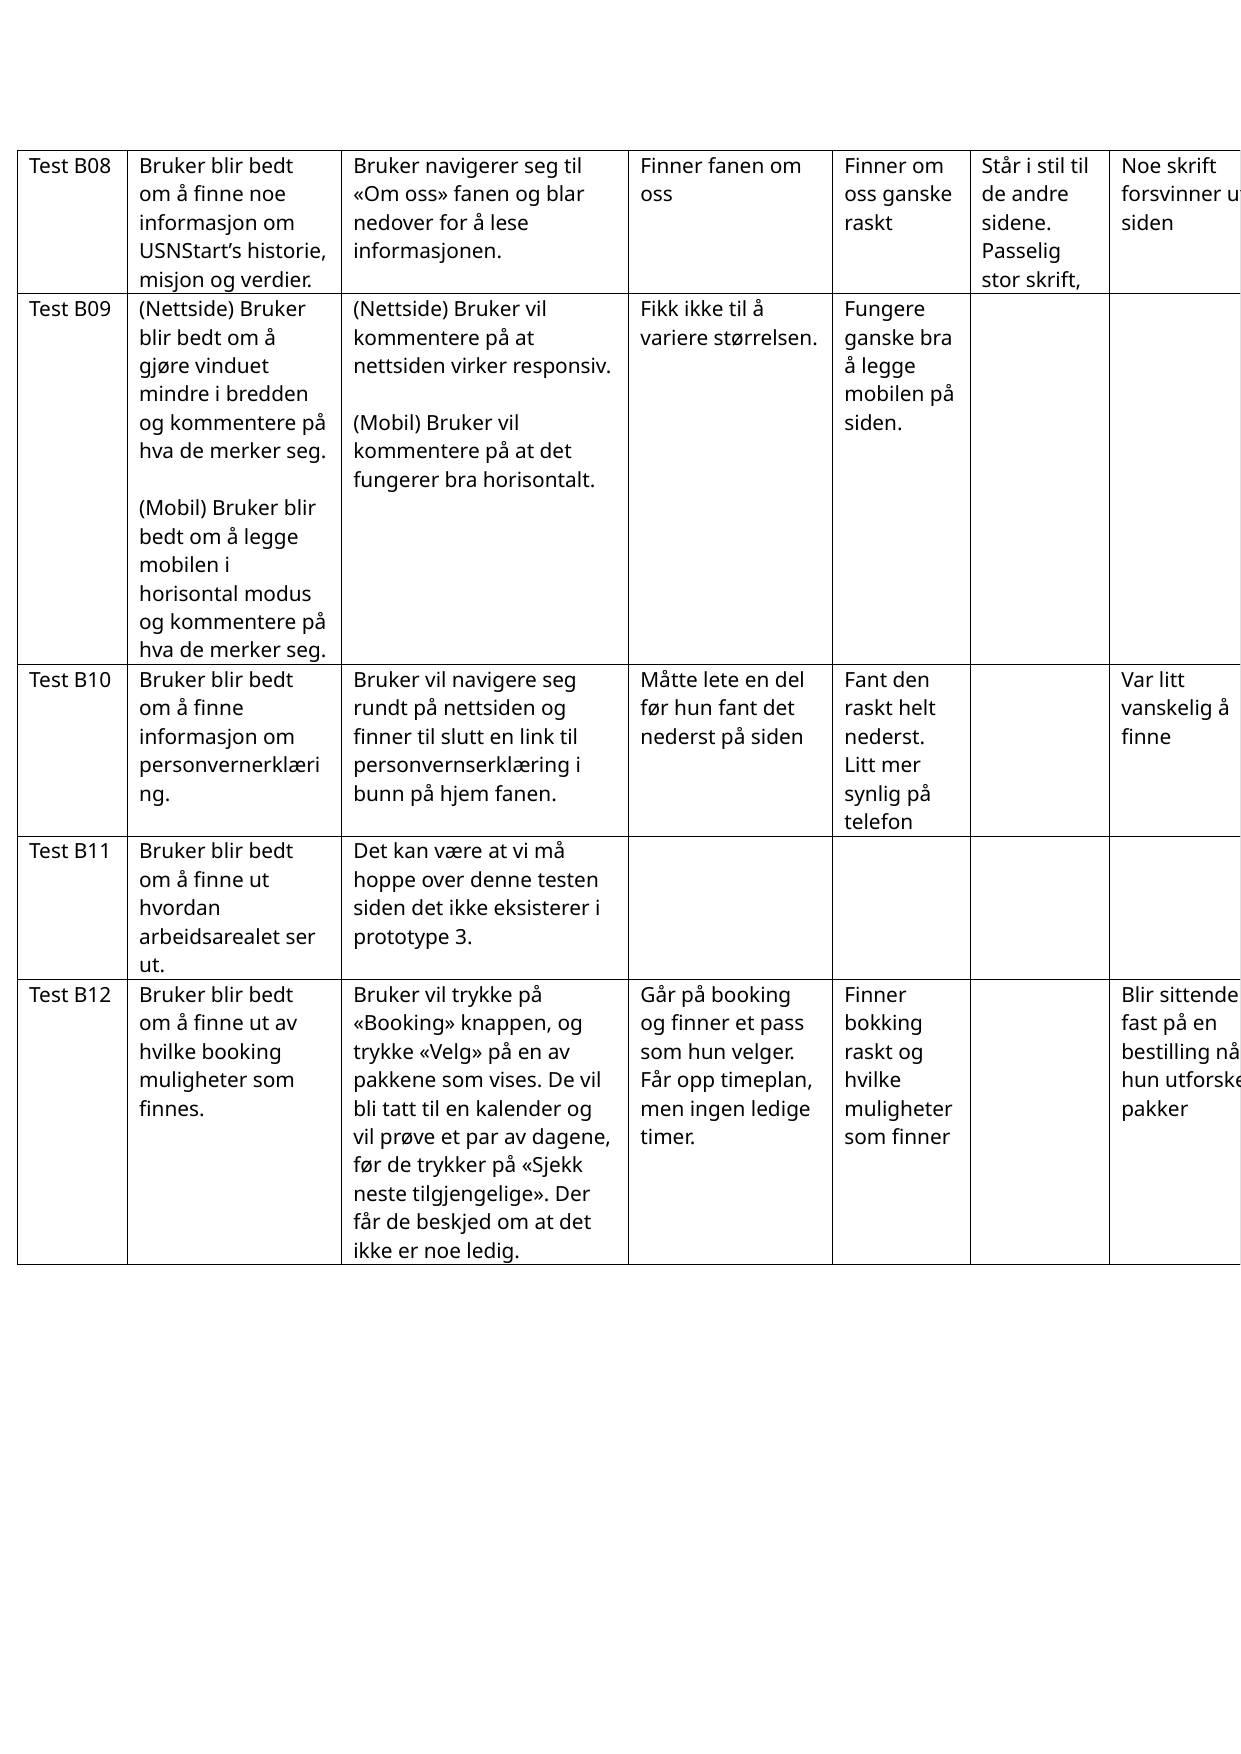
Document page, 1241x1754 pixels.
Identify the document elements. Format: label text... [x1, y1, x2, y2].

table_cell Finner fanen om oss [629, 151, 832, 293]
table_cell (Nettside) Bruker vil kommentere på at nettsiden virker responsiv. (Mobil) Bruker vil kommentere på at det fungerer bra horisontalt. [342, 294, 628, 664]
table_cell Bruker blir bedt om å finne ut hvordan arbeidsarealet ser ut. [128, 837, 341, 979]
table_cell [629, 837, 832, 979]
table_cell [1110, 294, 1240, 664]
table_cell Test B08 [18, 151, 127, 293]
table_cell Fungere ganske bra å legge mobilen på siden. [833, 294, 970, 664]
table_cell Finner om oss ganske raskt [833, 151, 970, 293]
table_cell Bruker vil navigere seg rundt på nettsiden og finner til slutt en link til personvernserklæring i bunn på hjem fanen. [342, 665, 628, 836]
table_cell Måtte lete en del før hun fant det nederst på siden [629, 665, 832, 836]
table_cell Bruker blir bedt om å finne noe informasjon om USNStart’s historie, misjon og verdier. [128, 151, 341, 293]
table_cell [971, 294, 1109, 664]
table_cell Finner bokking raskt og hvilke muligheter som finner [833, 980, 970, 1264]
table_cell Blir sittende fast på en bestilling når hun utforsker pakker [1110, 980, 1240, 1264]
table_cell Test B12 [18, 980, 127, 1264]
table_cell Test B09 [18, 294, 127, 664]
table_cell Noe skrift forsvinner ut i siden [1110, 151, 1240, 293]
table_cell [971, 980, 1109, 1264]
table_cell [833, 837, 970, 979]
table_cell Bruker blir bedt om å finne ut av hvilke booking muligheter som finnes. [128, 980, 341, 1264]
table_cell [971, 665, 1109, 836]
table_cell Test B10 [18, 665, 127, 836]
table_cell Det kan være at vi må hoppe over denne testen siden det ikke eksisterer i prototype 3. [342, 837, 628, 979]
table_cell Står i stil til de andre sidene. Passelig stor skrift, [971, 151, 1109, 293]
table_cell Bruker navigerer seg til «Om oss» fanen og blar nedover for å lese informasjonen. [342, 151, 628, 293]
table_cell Fant den raskt helt nederst. Litt mer synlig på telefon [833, 665, 970, 836]
table_cell Går på booking og finner et pass som hun velger. Får opp timeplan, men ingen ledige timer. [629, 980, 832, 1264]
table_cell (Nettside) Bruker blir bedt om å gjøre vinduet mindre i bredden og kommentere på hva de merker seg. (Mobil) Bruker blir bedt om å legge mobilen i horisontal modus og kommentere på hva de merker seg. [128, 294, 341, 664]
table_cell Fikk ikke til å variere størrelsen. [629, 294, 832, 664]
table_cell Test B11 [18, 837, 127, 979]
table_cell [971, 837, 1109, 979]
table_cell Bruker blir bedt om å finne informasjon om personvernerklæring. [128, 665, 341, 836]
table_cell [1110, 837, 1240, 979]
table_cell Var litt vanskelig å finne [1110, 665, 1240, 836]
table_cell Bruker vil trykke på «Booking» knappen, og trykke «Velg» på en av pakkene som vises. De vil bli tatt til en kalender og vil prøve et par av dagene, før de trykker på «Sjekk neste tilgjengelige». Der får de beskjed om at det ikke er noe ledig. [342, 980, 628, 1264]
